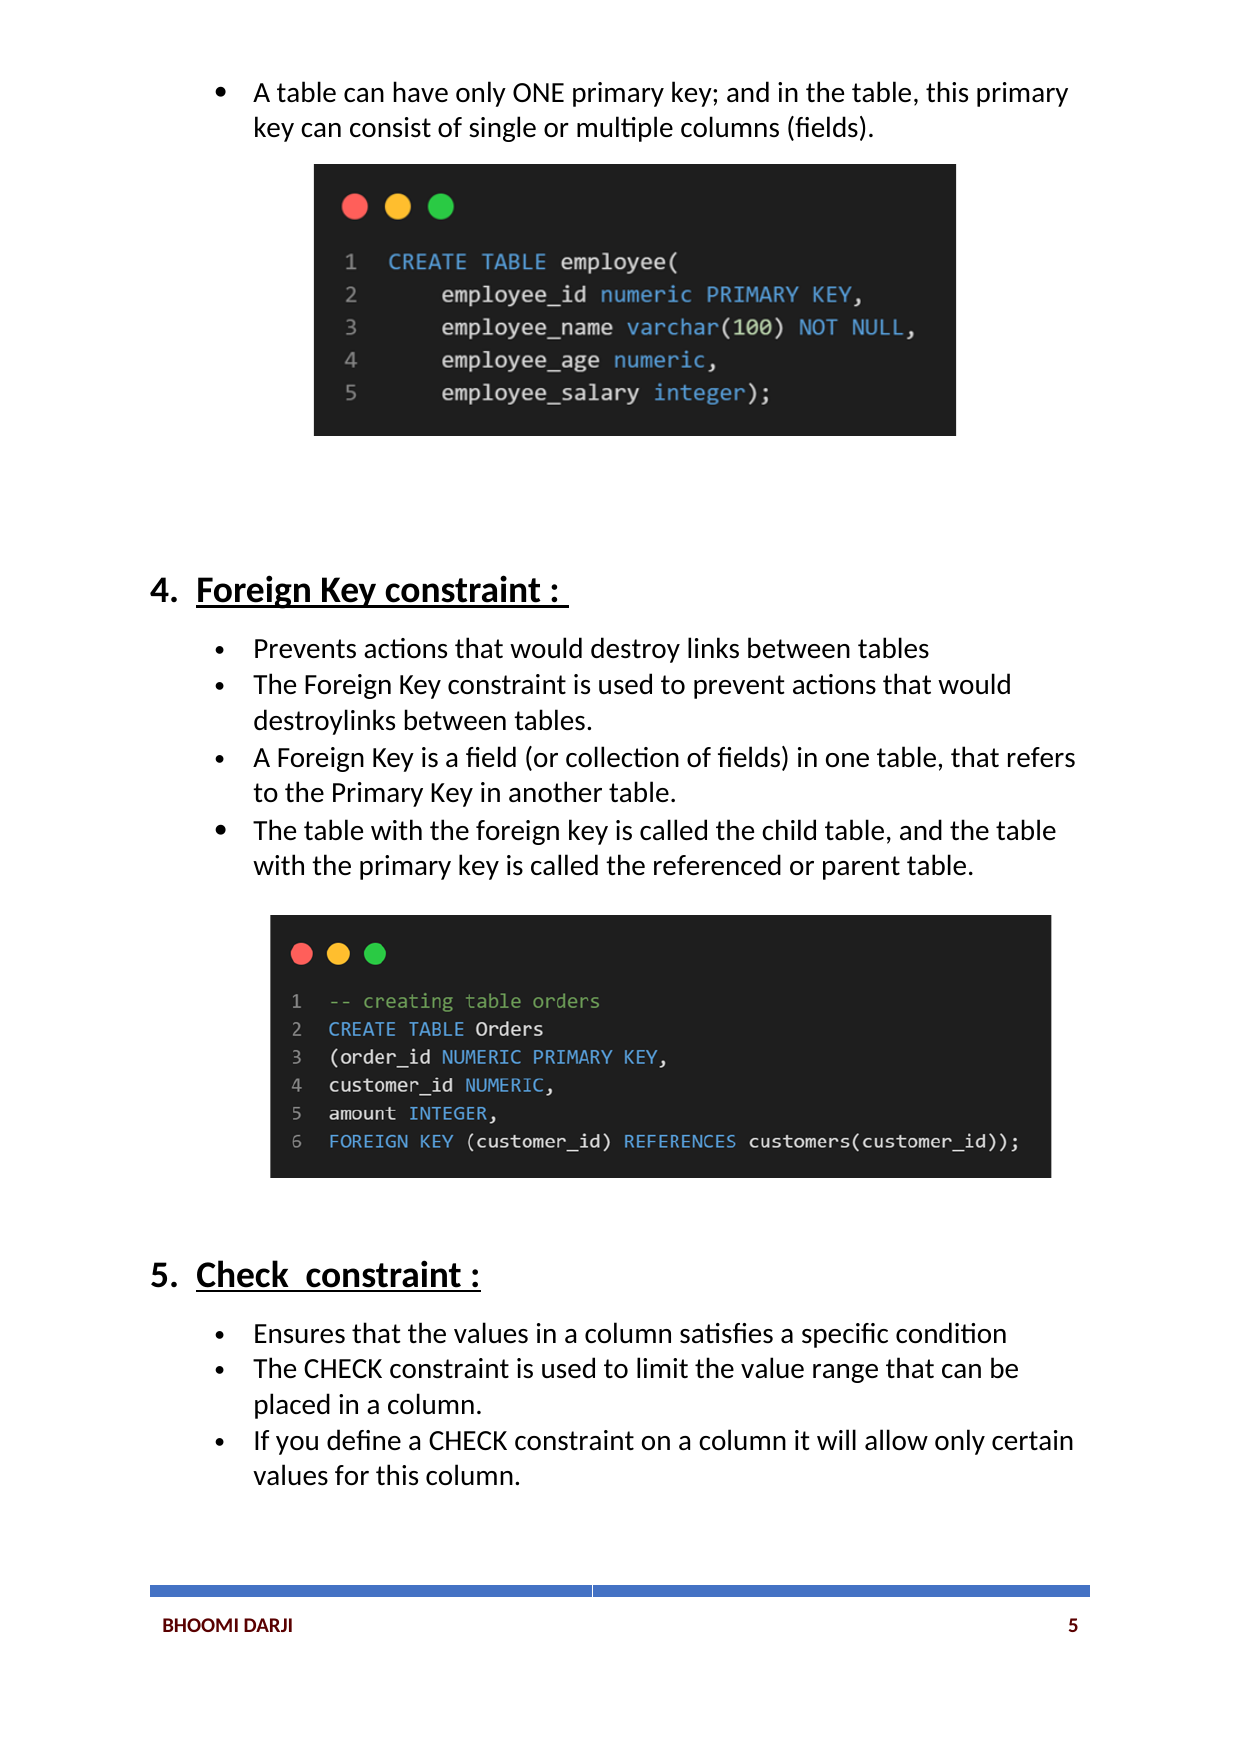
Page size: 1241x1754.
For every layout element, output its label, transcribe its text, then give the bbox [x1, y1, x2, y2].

list A table can have only ONE primary key; and in the table, this primary key can consist of single or multiple columns (fields). [216, 74, 1090, 145]
list The CHECK constraint is used to limit the value range that can be placed in a column. [216, 1351, 1090, 1422]
list The Foreign Key constraint is used to prevent actions that would destroylinks between tables. [216, 666, 1090, 737]
text 4. Foreign Key constraint : [150, 566, 1090, 612]
list If you define a CHECK constraint on a column it will allow only certain values for this column. [216, 1422, 1090, 1493]
list The table with the foreign key is called the child table, and the table with the primary key is called the referenced or parent table. [216, 812, 1090, 883]
list Ensures that the values in a column satisfies a specific condition [216, 1315, 1090, 1351]
list A Foreign Key is a field (or collection of fields) in one table, that refers to the Primary Key in another table. [216, 739, 1090, 810]
text 5. Check constraint : [150, 1251, 1090, 1296]
list Prevents actions that would destroy links between tables [216, 631, 1090, 666]
